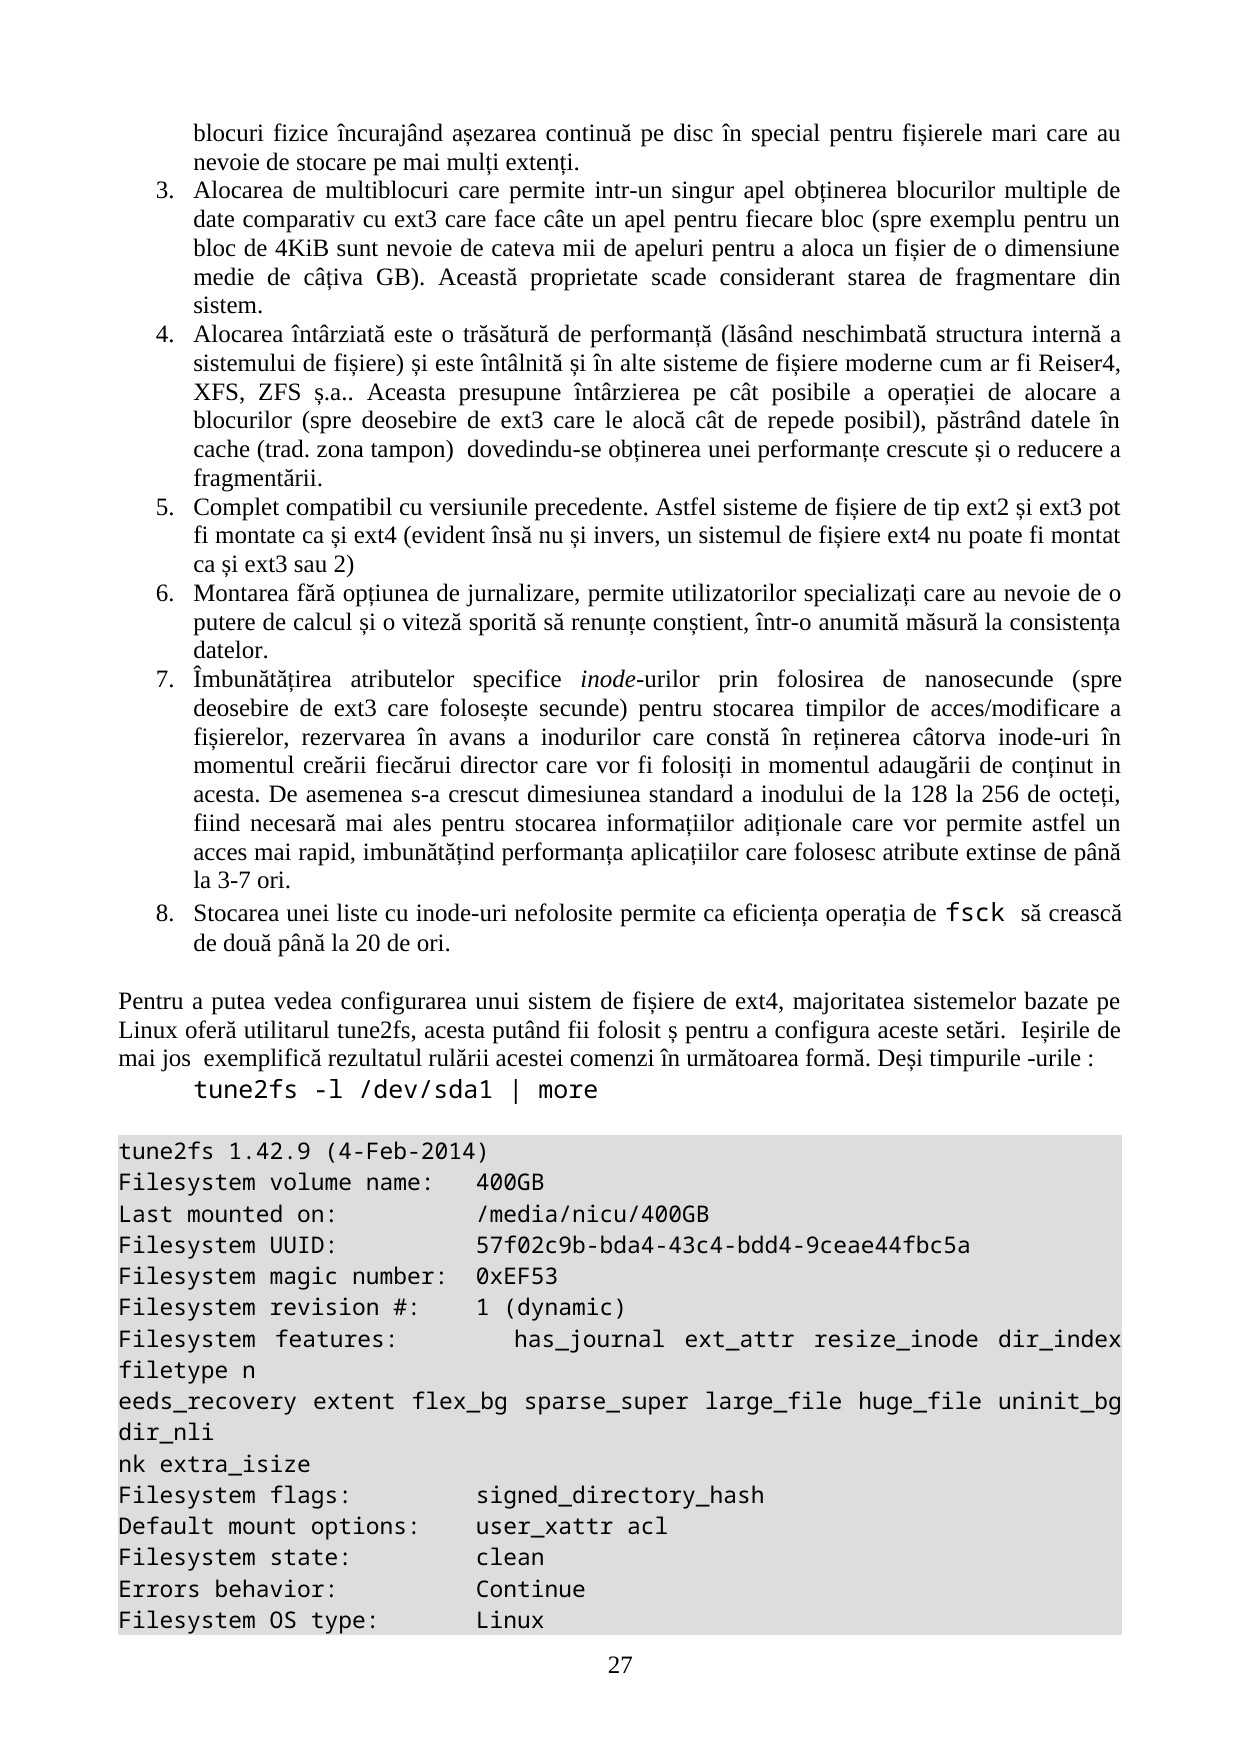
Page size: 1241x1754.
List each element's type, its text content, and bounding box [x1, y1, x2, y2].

text Filesystem flags: signed_directory_hash [118, 1479, 1122, 1510]
text Filesystem revision #: 1 (dynamic) [118, 1291, 1122, 1322]
text Filesystem state: clean [118, 1541, 1122, 1572]
list Stocarea unei liste cu inode-uri nefolosite permite ca eficiența operația de fsck să crească de două până la 20 de ori. [156, 894, 1122, 957]
list Alocarea întârziată este o trăsătură de performanță (lăsând neschimbată structura internă a sistemului de fișiere) și este întâlnită și în alte sisteme de fișiere moderne cum ar fi Reiser4, XFS, ZFS ș.a.. Aceasta presupune întârzierea pe cât posibile a operației de alocare a blocurilor (spre deosebire de ext3 care le alocă cât de repede posibil), păstrând datele în cache (trad. zona tampon) dovedindu-se obținerea unei performanțe crescute și o reducere a fragmentării. [156, 319, 1122, 492]
text Last mounted on: /media/nicu/400GB [118, 1197, 1122, 1229]
text tune2fs -l /dev/sda1 | more [118, 1072, 1122, 1106]
list Îmbunătățirea atributelor specifice inode-urilor prin folosirea de nanosecunde (spre deosebire de ext3 care folosește secunde) pentru stocarea timpilor de acces/modificare a fișierelor, rezervarea în avans a inodurilor care constă în reținerea câtorva inode-uri în momentul creării fiecărui director care vor fi folosiți in momentul adaugării de conținut in acesta. De asemenea s-a crescut dimesiunea standard a inodului de la 128 la 256 de octeți, fiind necesară mai ales pentru stocarea informațiilor adiționale care vor permite astfel un acces mai rapid, imbunătățind performanța aplicațiilor care folosesc atribute extinse de până la 3-7 ori. [156, 664, 1122, 894]
text Filesystem features: has_journal ext_attr resize_inode dir_index filetype n [118, 1322, 1122, 1385]
text tune2fs 1.42.9 (4-Feb-2014) [118, 1135, 1122, 1166]
list blocuri fizice încurajând așezarea continuă pe disc în special pentru fișierele mari care au nevoie de stocare pe mai mulți extenți. [156, 118, 1122, 176]
text Default mount options: user_xattr acl [118, 1510, 1122, 1541]
text Filesystem magic number: 0xEF53 [118, 1260, 1122, 1291]
text Filesystem volume name: 400GB [118, 1166, 1122, 1197]
text Filesystem UUID: 57f02c9b-bda4-43c4-bdd4-9ceae44fbc5a [118, 1229, 1122, 1260]
list Montarea fără opțiunea de jurnalizare, permite utilizatorilor specializați care au nevoie de o putere de calcul și o viteză sporită să renunțe conștient, într-o anumită măsură la consistența datelor. [156, 578, 1122, 664]
list Complet compatibil cu versiunile precedente. Astfel sisteme de fișiere de tip ext2 și ext3 pot fi montate ca și ext4 (evident însă nu și invers, un sistemul de fișiere ext4 nu poate fi montat ca și ext3 sau 2) [156, 492, 1122, 578]
text Errors behavior: Continue [118, 1572, 1122, 1604]
text eeds_recovery extent flex_bg sparse_super large_file huge_file uninit_bg dir_nli [118, 1385, 1122, 1447]
text Filesystem OS type: Linux [118, 1604, 1122, 1635]
text nk extra_isize [118, 1447, 1122, 1479]
text Pentru a putea vedea configurarea unui sistem de fișiere de ext4, majoritatea sistemelor bazate pe Linux oferă utilitarul tune2fs, acesta putând fii folosit ș pentru a configura aceste setări. Ieșirile de mai jos exemplifică rezultatul rulării acestei comenzi în următoarea formă. Deși timpurile -urile : [118, 986, 1122, 1072]
list Alocarea de multiblocuri care permite intr-un singur apel obținerea blocurilor multiple de date comparativ cu ext3 care face câte un apel pentru fiecare bloc (spre exemplu pentru un bloc de 4KiB sunt nevoie de cateva mii de apeluri pentru a aloca un fișier de o dimensiune medie de câțiva GB). Această proprietate scade considerant starea de fragmentare din sistem. [156, 176, 1122, 319]
